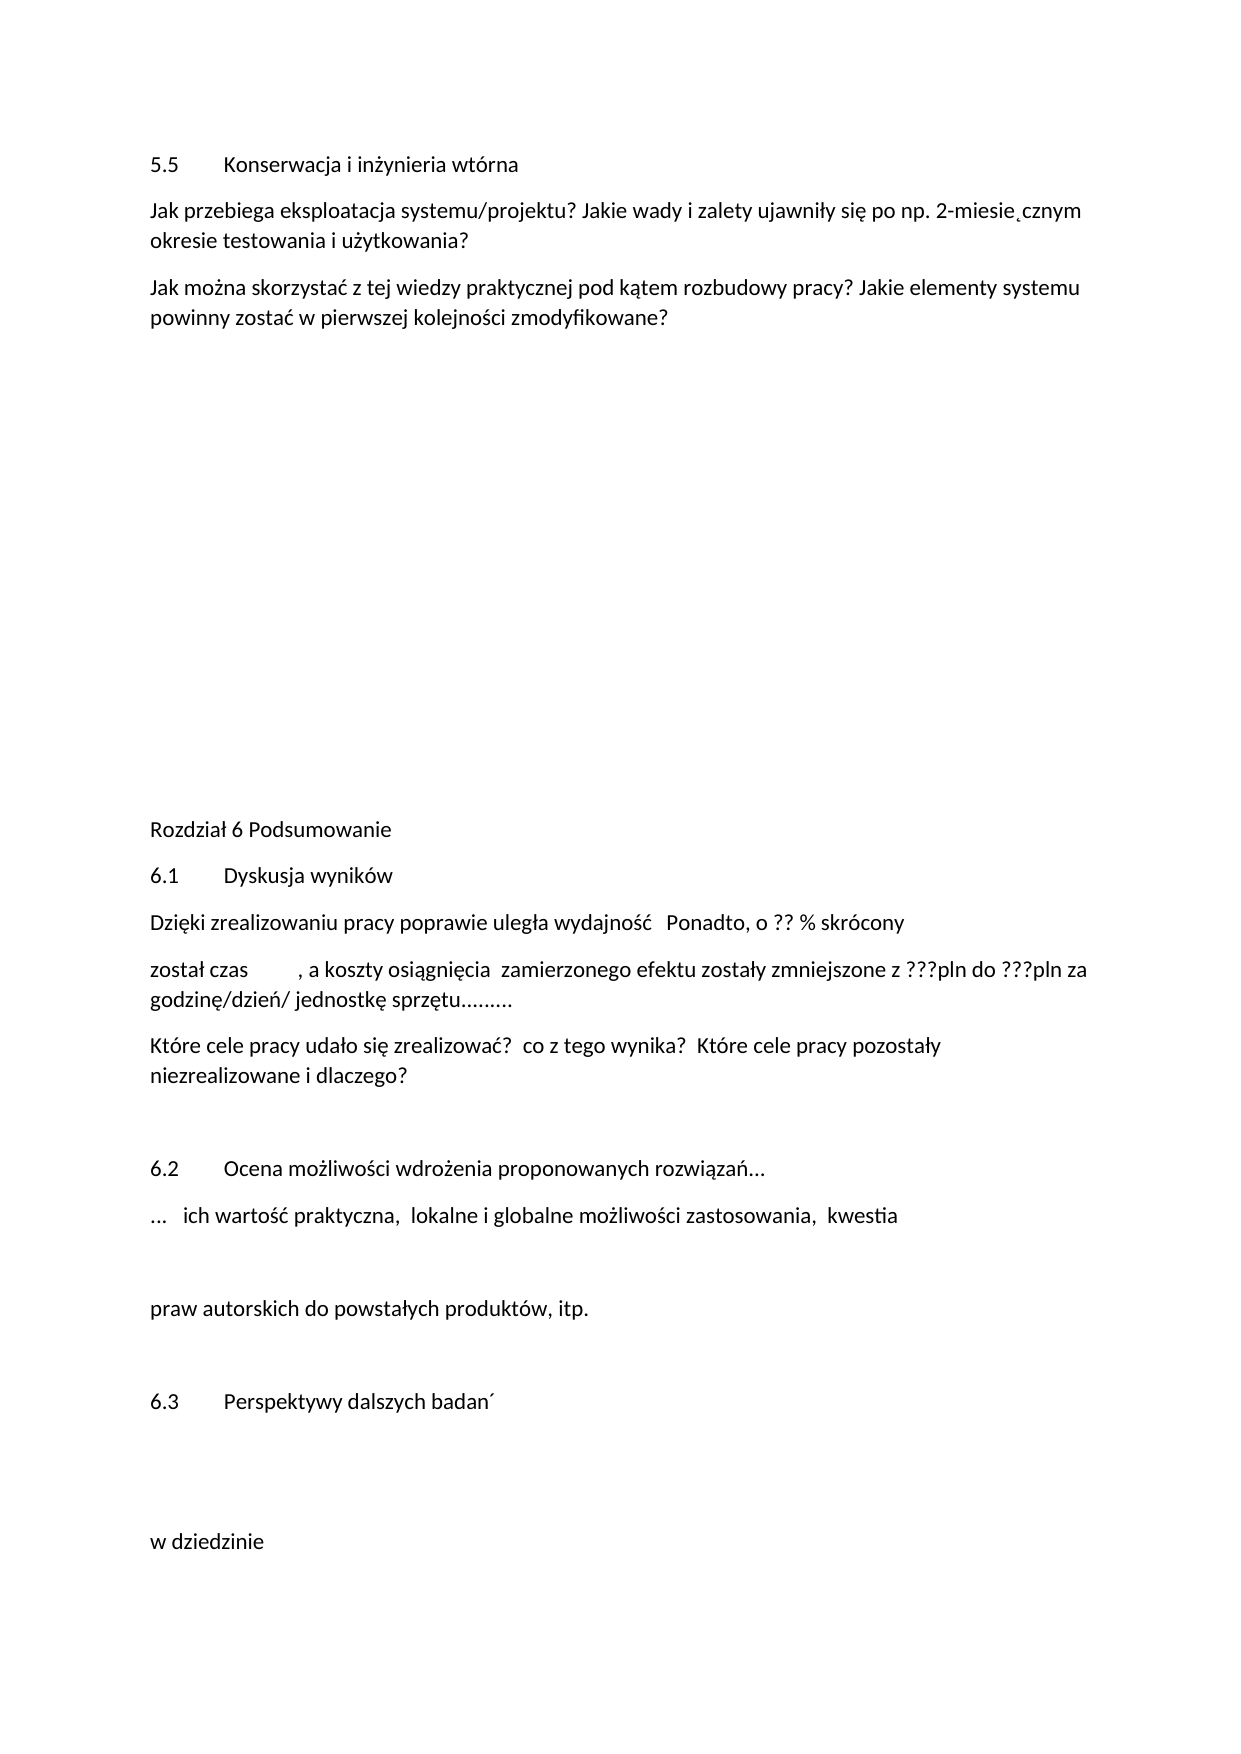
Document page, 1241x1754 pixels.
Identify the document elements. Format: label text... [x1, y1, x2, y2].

text 6.1 Dyskusja wyników [150, 862, 1090, 890]
text 6.3 Perspektywy dalszych badan´ [150, 1387, 1090, 1415]
text Które cele pracy udało się zrealizować? co z tego wynika? Które cele pracy pozostały niezrealizowane i dlaczego? [150, 1031, 1090, 1089]
text Dzięki zrealizowaniu pracy poprawie uległa wydajność Ponadto, o ?? % skrócony [150, 908, 1090, 936]
text ... ich wartość praktyczna, lokalne i globalne możliwości zastosowania, kwestia [150, 1201, 1090, 1229]
text praw autorskich do powstałych produktów, itp. [150, 1294, 1090, 1322]
text w dziedzinie [150, 1527, 1090, 1555]
text Jak można skorzystać z tej wiedzy praktycznej pod kątem rozbudowy pracy? Jakie elementy systemu powinny zostać w pierwszej kolejności zmodyfikowane? [150, 273, 1090, 331]
text 6.2 Ocena możliwości wdrożenia proponowanych rozwiązań... [150, 1154, 1090, 1182]
text Rozdział 6 Podsumowanie [150, 815, 1090, 843]
text został czas , a koszty osiągnięcia zamierzonego efektu zostały zmniejszone z ???pln do ???pln za godzinę/dzień/ jednostkę sprzętu......... [150, 955, 1090, 1013]
text Jak przebiega eksploatacja systemu/projektu? Jakie wady i zalety ujawniły się po np. 2-miesie˛cznym okresie testowania i użytkowania? [150, 197, 1090, 254]
text 5.5 Konserwacja i inżynieria wtórna [150, 150, 1090, 178]
